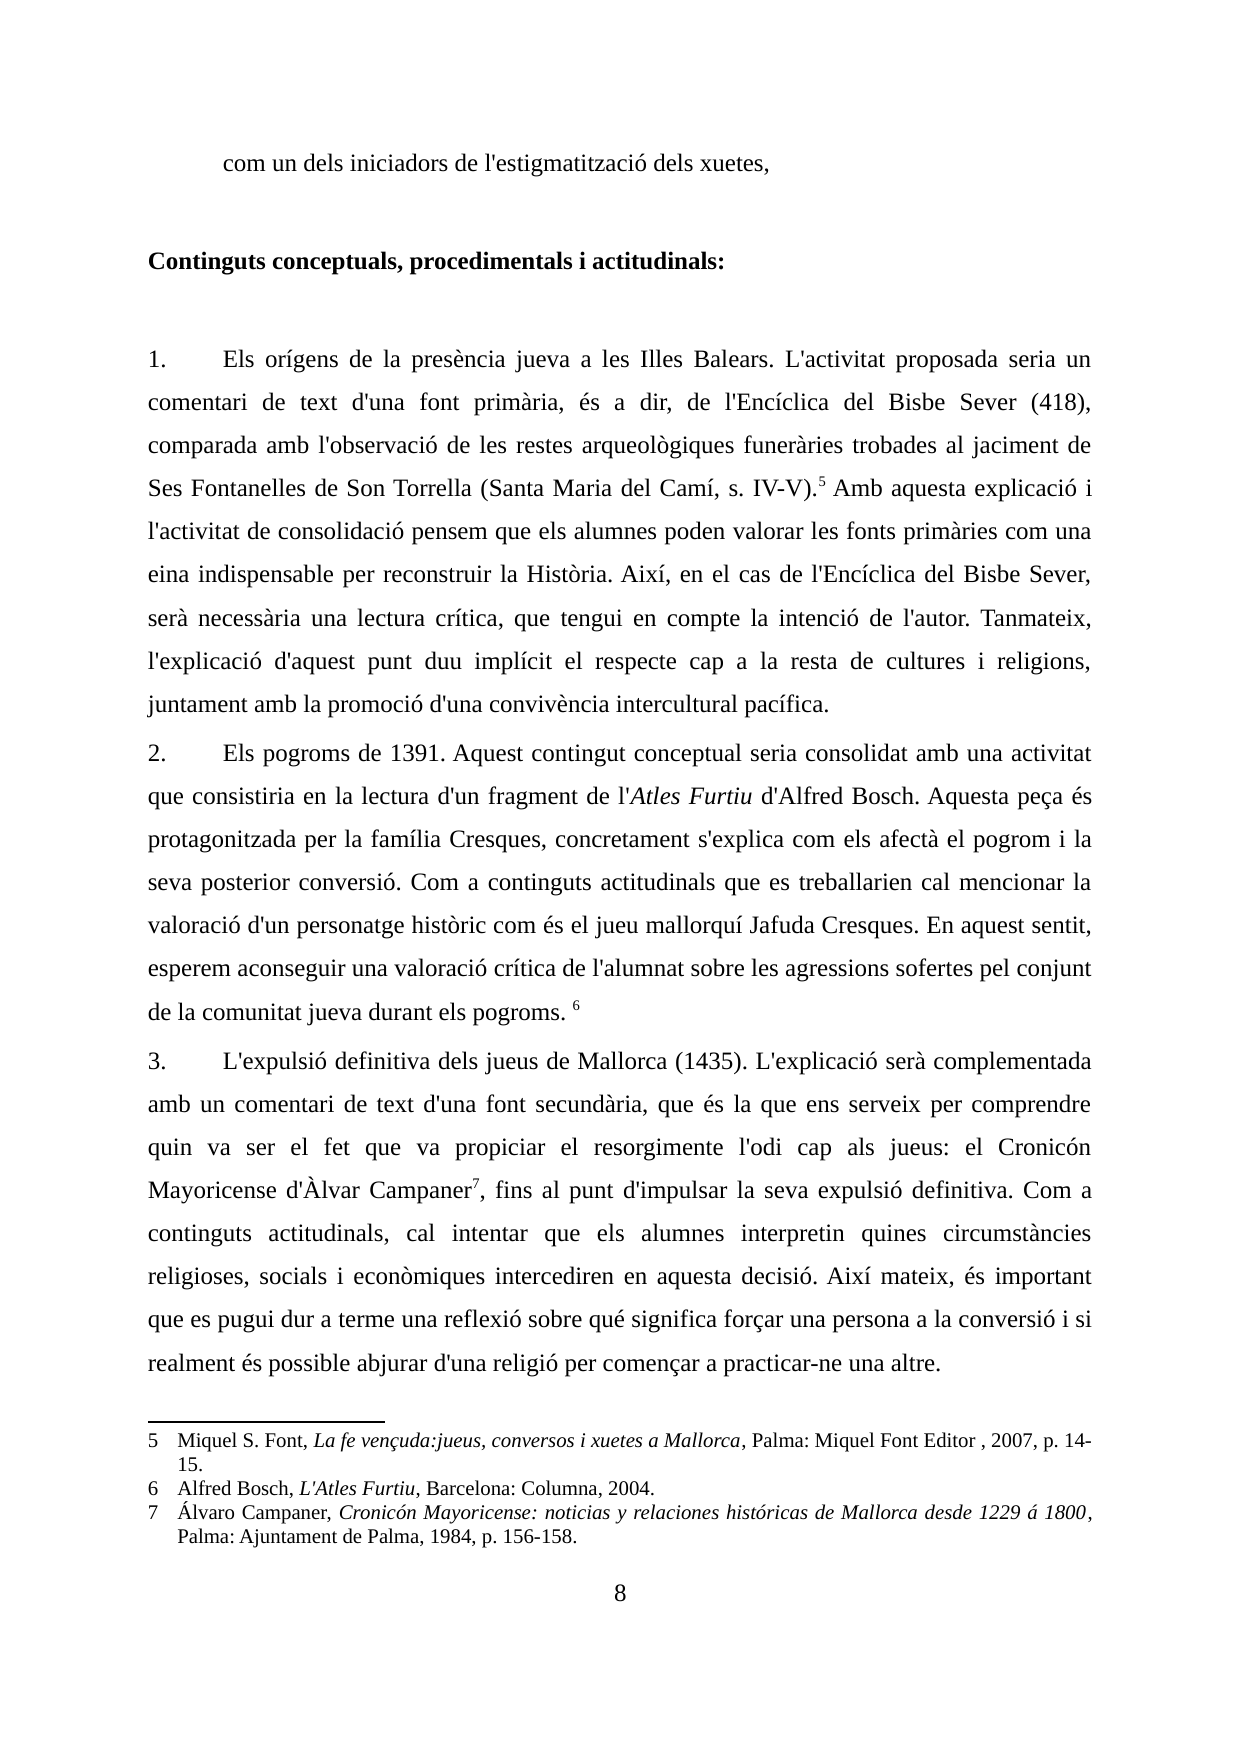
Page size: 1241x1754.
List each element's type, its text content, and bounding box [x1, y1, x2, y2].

list com un dels iniciadors de l'estigmatització dels xuetes, [185, 148, 1093, 176]
list Álvaro Campaner, Cronicón Mayoricense: noticias y relaciones históricas de Mallorca desde 1229 á 1800, Palma: Ajuntament de Palma, 1984, p. 156-158. [148, 1500, 1093, 1548]
list Els orígens de la presència jueva a les Illes Balears. L'activitat proposada seria un comentari de text d'una font primària, és a dir, de l'Encíclica del Bisbe Sever (418), comparada amb l'observació de les restes arqueològiques funeràries trobades al jaciment de Ses Fontanelles de Son Torrella (Santa Maria del Camí, s. IV-V). Amb aquesta explicació i l'activitat de consolidació pensem que els alumnes poden valorar les fonts primàries com una eina indispensable per reconstruir la Història. Així, en el cas de l'Encíclica del Bisbe Sever, serà necessària una lectura crítica, que tengui en compte la intenció de l'autor. Tanmateix, l'explicació d'aquest punt duu implícit el respecte cap a la resta de cultures i religions, juntament amb la promoció d'una convivència intercultural pacífica. [148, 344, 1093, 718]
list Miquel S. Font, La fe vençuda:jueus, conversos i xuetes a Mallorca, Palma: Miquel Font Editor , 2007, p. 14-15. [148, 1428, 1093, 1476]
list L'expulsió definitiva dels jueus de Mallorca (1435). L'explicació serà complementada amb un comentari de text d'una font secundària, que és la que ens serveix per comprendre quin va ser el fet que va propiciar el resorgimente l'odi cap als jueus: el Cronicón Mayoricense d'Àlvar Campaner, fins al punt d'impulsar la seva expulsió definitiva. Com a continguts actitudinals, cal intentar que els alumnes interpretin quines circumstàncies religioses, socials i econòmiques intercediren en aquesta decisió. Així mateix, és important que es pugui dur a terme una reflexió sobre qué significa forçar una persona a la conversió i si realment és possible abjurar d'una religió per començar a practicar-ne una altre. [148, 1046, 1093, 1376]
list Alfred Bosch, L'Atles Furtiu, Barcelona: Columna, 2004. [148, 1476, 1093, 1500]
list Els pogroms de 1391. Aquest contingut conceptual seria consolidat amb una activitat que consistiria en la lectura d'un fragment de l'Atles Furtiu d'Alfred Bosch. Aquesta peça és protagonitzada per la família Cresques, concretament s'explica com els afectà el pogrom i la seva posterior conversió. Com a continguts actitudinals que es treballarien cal mencionar la valoració d'un personatge històric com és el jueu mallorquí Jafuda Cresques. En aquest sentit, esperem aconseguir una valoració crítica de l'alumnat sobre les agressions sofertes pel conjunt de la comunitat jueva durant els pogroms. [148, 738, 1093, 1025]
text Continguts conceptuals, procedimentals i actitudinals: [148, 246, 1093, 274]
